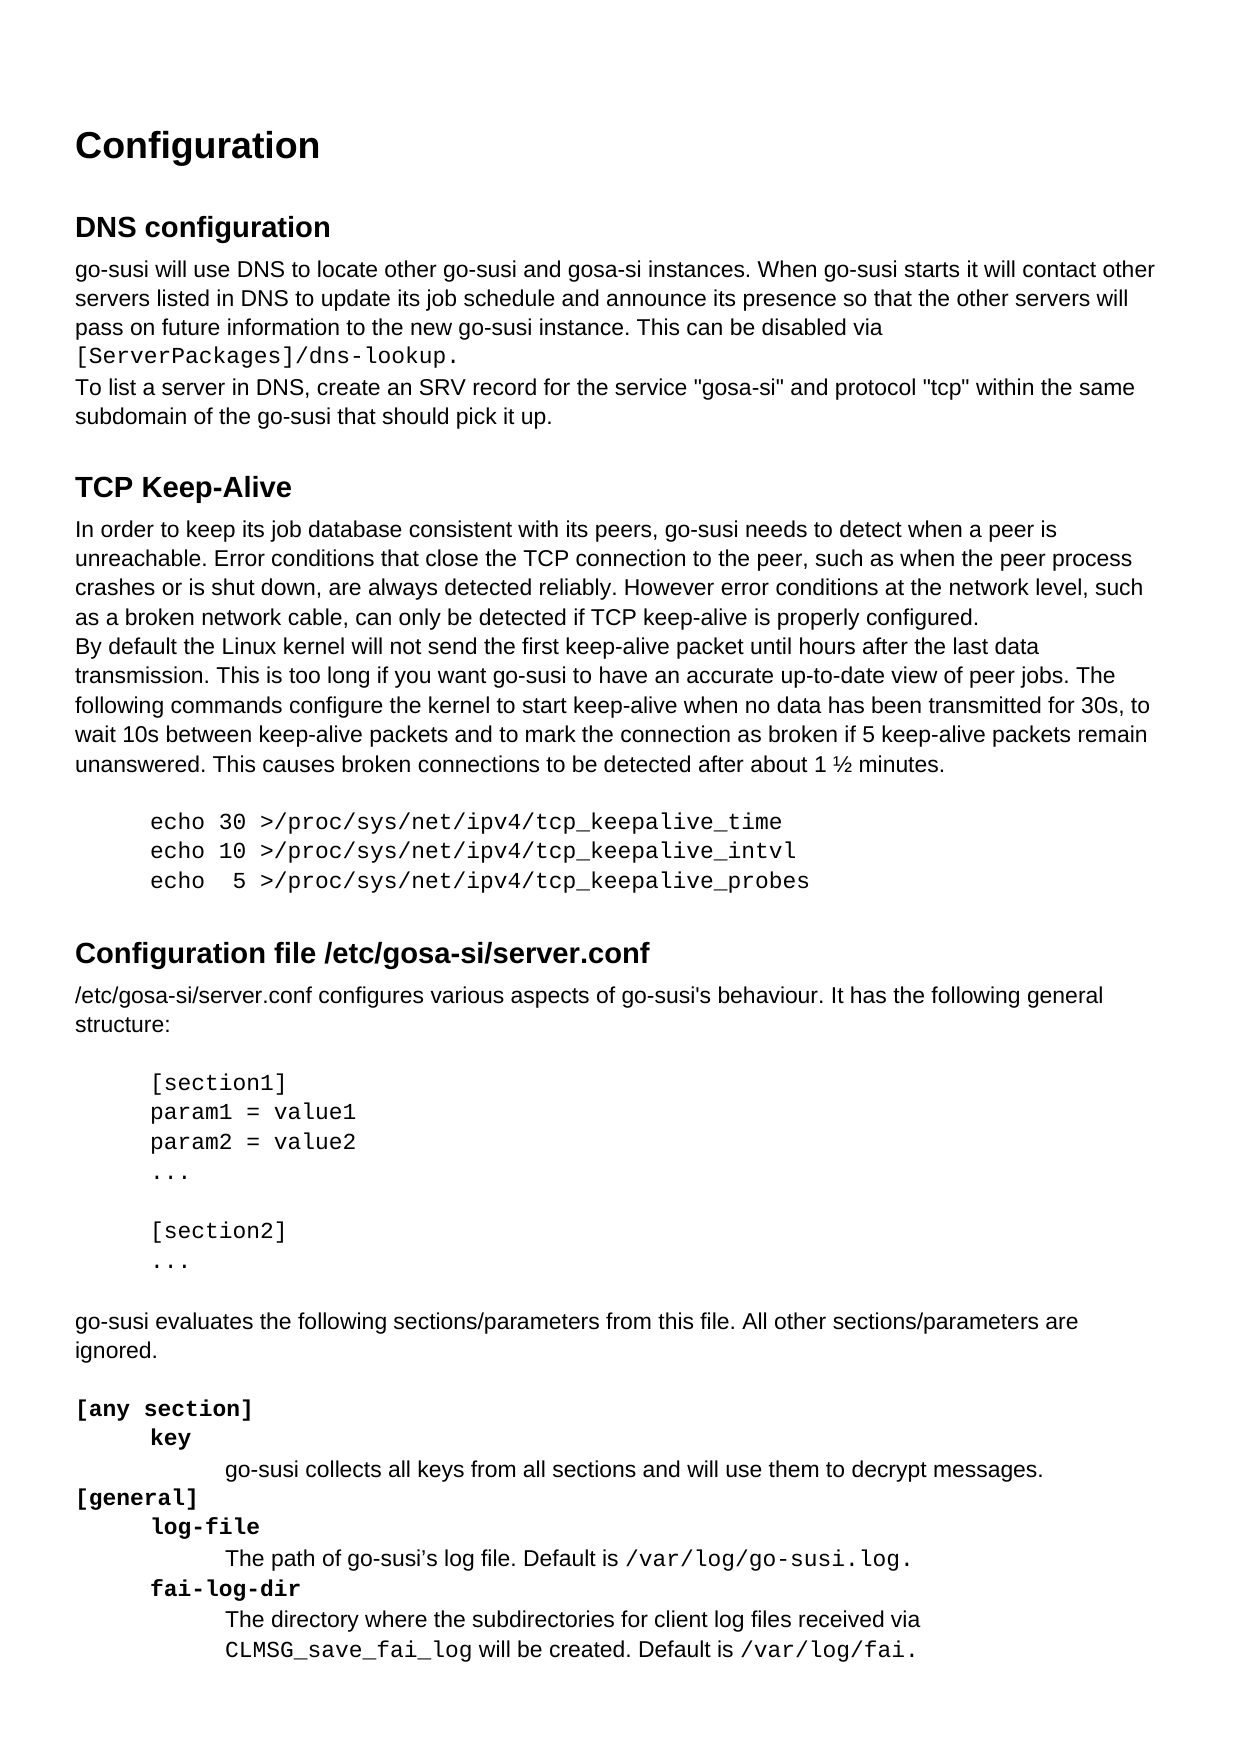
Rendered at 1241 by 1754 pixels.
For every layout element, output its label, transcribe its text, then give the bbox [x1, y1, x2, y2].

subtitle TCP Keep-Alive [75, 471, 1165, 503]
text echo 5 >/proc/sys/net/ipv4/tcp_keepalive_probes [150, 870, 1165, 896]
text log-file [150, 1516, 1165, 1542]
text key [150, 1427, 1165, 1453]
text By default the Linux kernel will not send the first keep-alive packet until hours after the last data transmission. This is too long if you want go-susi to have an accurate up-to-date view of peer jobs. The following commands configure the kernel to start keep-alive when no data has been transmitted for 30s, to wait 10s between keep-alive packets and to mark the connection as broken if 5 keep-alive packets remain unanswered. This causes broken connections to be detected after about 1 ½ minutes. [75, 634, 1165, 777]
text go-susi evaluates the following sections/parameters from this file. All other sections/parameters are ignored. [75, 1309, 1165, 1364]
text /etc/gosa-si/server.conf configures various aspects of go-susi's behaviour. It has the following general structure: [75, 983, 1165, 1038]
text param2 = value2 [150, 1130, 1165, 1156]
text To list a server in DNS, create an SRV record for the service "gosa-si" and protocol "tcp" within the same subdomain of the go-susi that should pick it up. [75, 374, 1165, 429]
text The path of go-susi’s log file. Default is /var/log/go-susi.log. [225, 1545, 1165, 1573]
text ... [150, 1160, 1165, 1186]
subtitle Configuration [75, 125, 1165, 167]
text echo 30 >/proc/sys/net/ipv4/tcp_keepalive_time [150, 810, 1165, 836]
text [general] [75, 1486, 1165, 1512]
text fai-log-dir [150, 1577, 1165, 1603]
text [section1] [150, 1071, 1165, 1097]
text The directory where the subdirectories for client log files received via CLMSG_save_fai_log will be created. Default is /var/log/fai. [225, 1607, 1165, 1664]
subtitle Configuration file /etc/gosa-si/server.conf [75, 937, 1165, 969]
subtitle DNS configuration [75, 211, 1165, 243]
text go-susi will use DNS to locate other go-susi and gosa-si instances. When go-susi starts it will contact other servers listed in DNS to update its job schedule and announce its presence so that the other servers will pass on future information to the new go-susi instance. This can be disabled via [ServerPackages]/dns-lookup. [75, 256, 1165, 371]
text param1 = value1 [150, 1101, 1165, 1127]
text In order to keep its job database consistent with its peers, go-susi needs to detect when a peer is unreachable. Error conditions that close the TCP connection to the peer, such as when the peer process crashes or is shut down, are always detected reliably. However error conditions at the network level, such as a broken network cable, can only be detected if TCP keep-alive is properly configured. [75, 516, 1165, 630]
text [any section] [75, 1397, 1165, 1423]
text ... [150, 1249, 1165, 1276]
text [section2] [150, 1220, 1165, 1246]
text echo 10 >/proc/sys/net/ipv4/tcp_keepalive_intvl [150, 840, 1165, 866]
text go-susi collects all keys from all sections and will use them to decrypt messages. [225, 1456, 1165, 1482]
